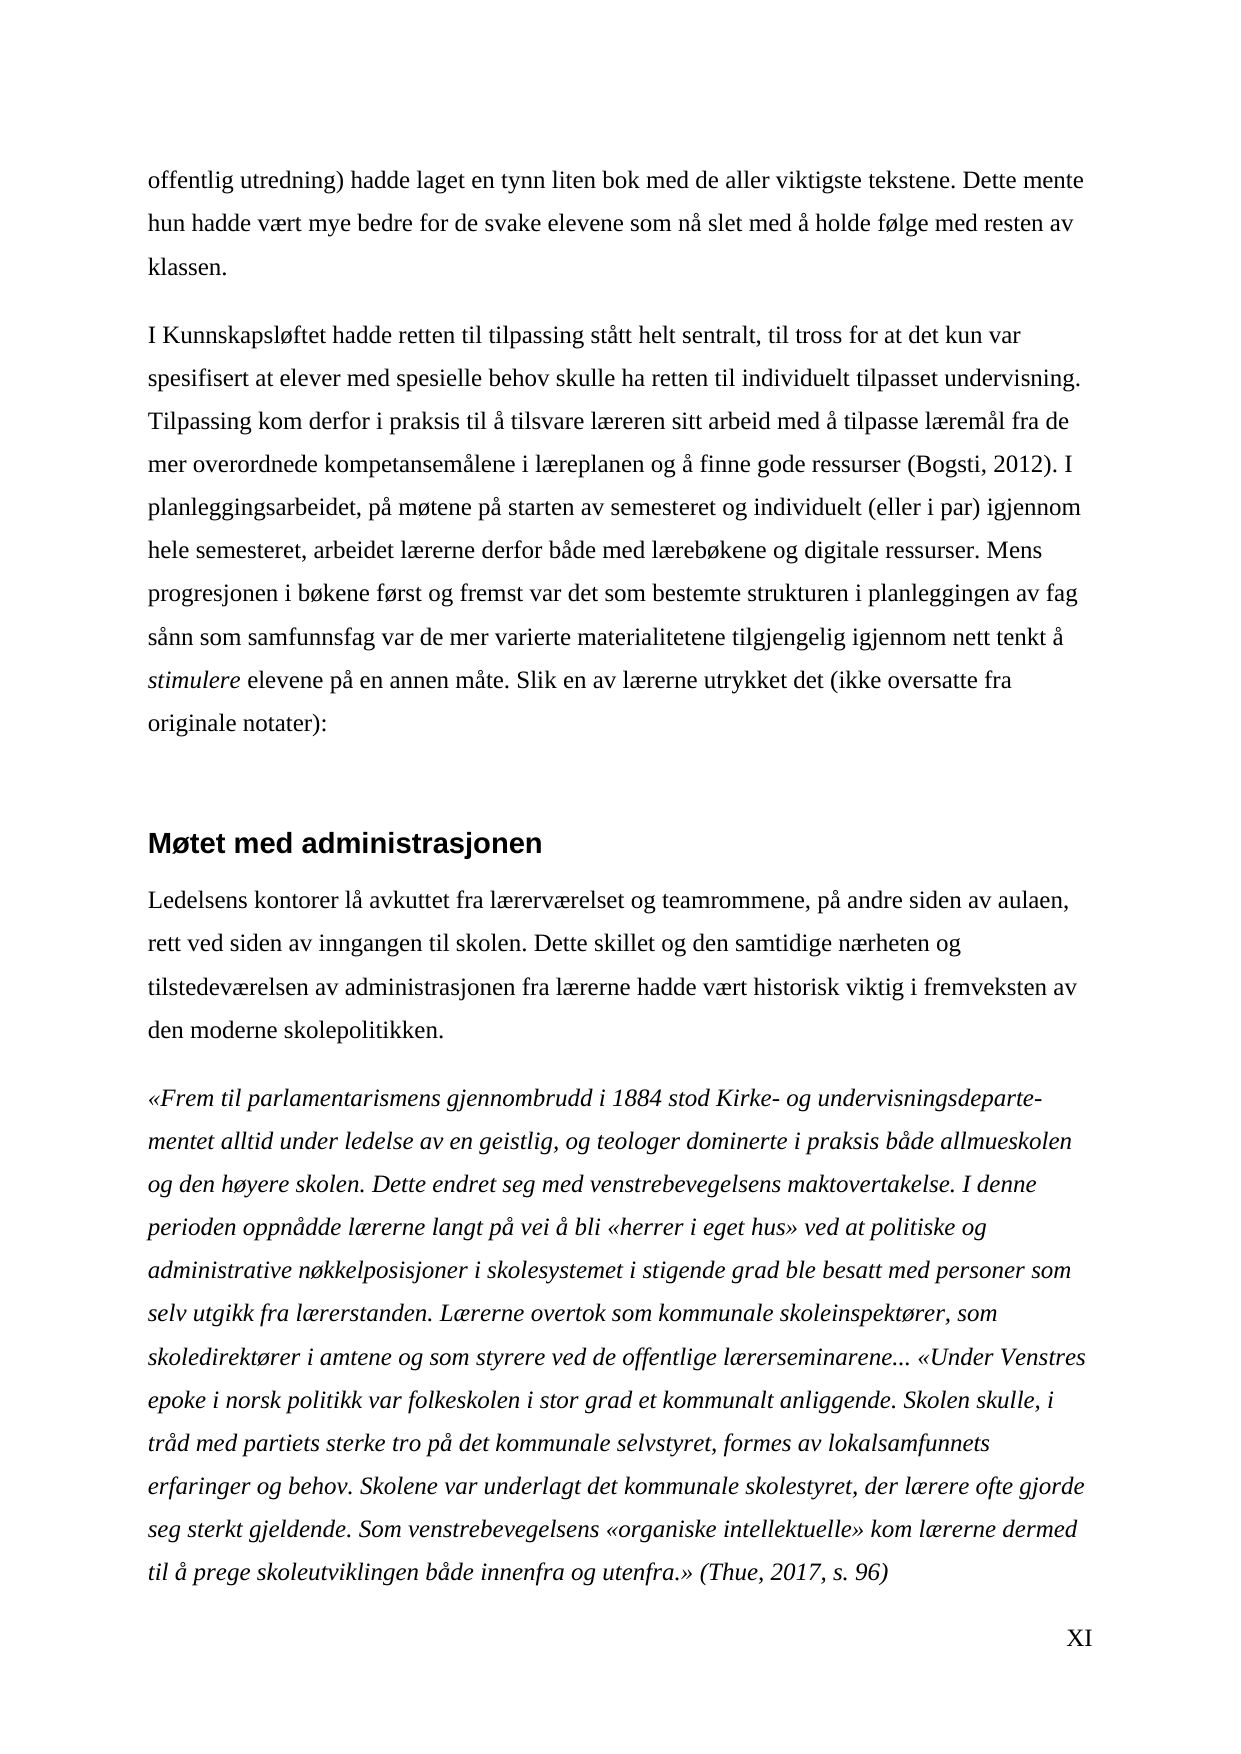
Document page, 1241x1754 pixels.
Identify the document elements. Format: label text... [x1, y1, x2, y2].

text offentlig utredning) hadde laget en tynn liten bok med de aller viktigste tekstene. Dette mente hun hadde vært mye bedre for de svake elevene som nå slet med å holde følge med resten av klassen. [148, 165, 1092, 280]
text Ledelsens kontorer lå avkuttet fra lærerværelset og teamrommene, på andre siden av aulaen, rett ved siden av inngangen til skolen. Dette skillet og den samtidige nærheten og tilstedeværelsen av administrasjonen fra lærerne hadde vært historisk viktig i fremveksten av den moderne skolepolitikken. [148, 885, 1092, 1043]
text «Frem til parlamentarismens gjennombrudd i 1884 stod Kirke- og undervisningsdeparte-mentet alltid under ledelse av en geistlig, og teologer dominerte i praksis både allmueskolen og den høyere skolen. Dette endret seg med venstrebevegelsens maktovertakelse. I denne perioden oppnådde lærerne langt på vei å bli «herrer i eget hus» ved at politiske og administrative nøkkelposisjoner i skolesystemet i stigende grad ble besatt med personer som selv utgikk fra lærerstanden. Lærerne overtok som kommunale skoleinspektører, som skoledirektører i amtene og som styrere ved de offentlige lærerseminarene... «Under Venstres epoke i norsk politikk var folkeskolen i stor grad et kommunalt anliggende. Skolen skulle, i tråd med partiets sterke tro på det kommunale selvstyret, formes av lokalsamfunnets erfaringer og behov. Skolene var underlagt det kommunale skolestyret, der lærere ofte gjorde seg sterkt gjeldende. Som venstrebevegelsens «organiske intellektuelle» kom lærerne dermed til å prege skoleutviklingen både innenfra og utenfra.» (Thue, 2017, s. 96) [148, 1083, 1092, 1586]
subtitle Møtet med administrasjonen [148, 826, 1092, 859]
text I Kunnskapsløftet hadde retten til tilpassing stått helt sentralt, til tross for at det kun var spesifisert at elever med spesielle behov skulle ha retten til individuelt tilpasset undervisning. Tilpassing kom derfor i praksis til å tilsvare læreren sitt arbeid med å tilpasse læremål fra de mer overordnede kompetansemålene i læreplanen og å finne gode ressurser (Bogsti, 2012). I planleggingsarbeidet, på møtene på starten av semesteret og individuelt (eller i par) igjennom hele semesteret, arbeidet lærerne derfor både med lærebøkene og digitale ressurser. Mens progresjonen i bøkene først og fremst var det som bestemte strukturen i planleggingen av fag sånn som samfunnsfag var de mer varierte materialitetene tilgjengelig igjennom nett tenkt å stimulere elevene på en annen måte. Slik en av lærerne utrykket det (ikke oversatte fra originale notater): [148, 320, 1092, 737]
